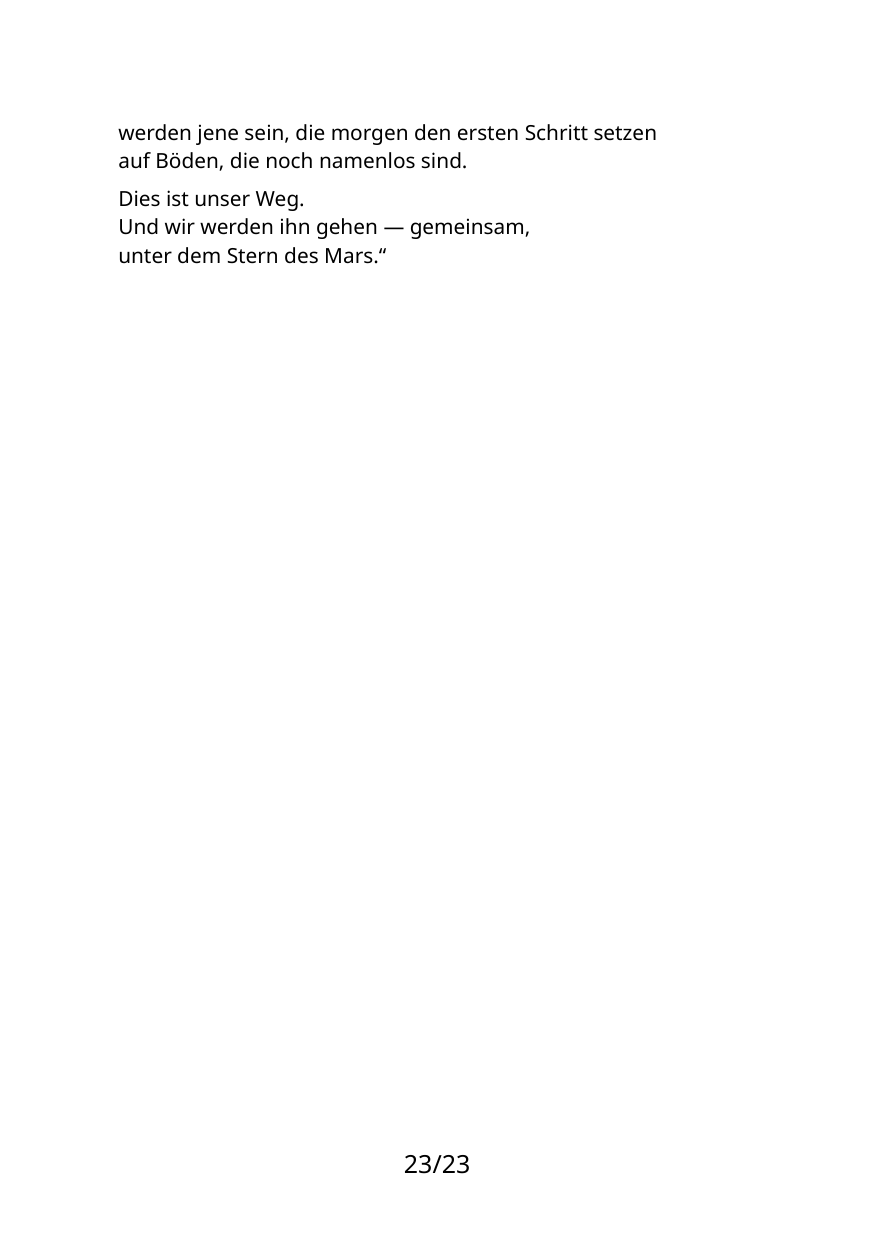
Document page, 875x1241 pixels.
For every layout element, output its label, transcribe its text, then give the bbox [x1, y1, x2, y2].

text Dies ist unser Weg. Und wir werden ihn gehen — gemeinsam, unter dem Stern des Mars.“ [118, 184, 756, 269]
text werden jene sein, die morgen den ersten Schritt setzen auf Böden, die noch namenlos sind. [118, 118, 756, 175]
